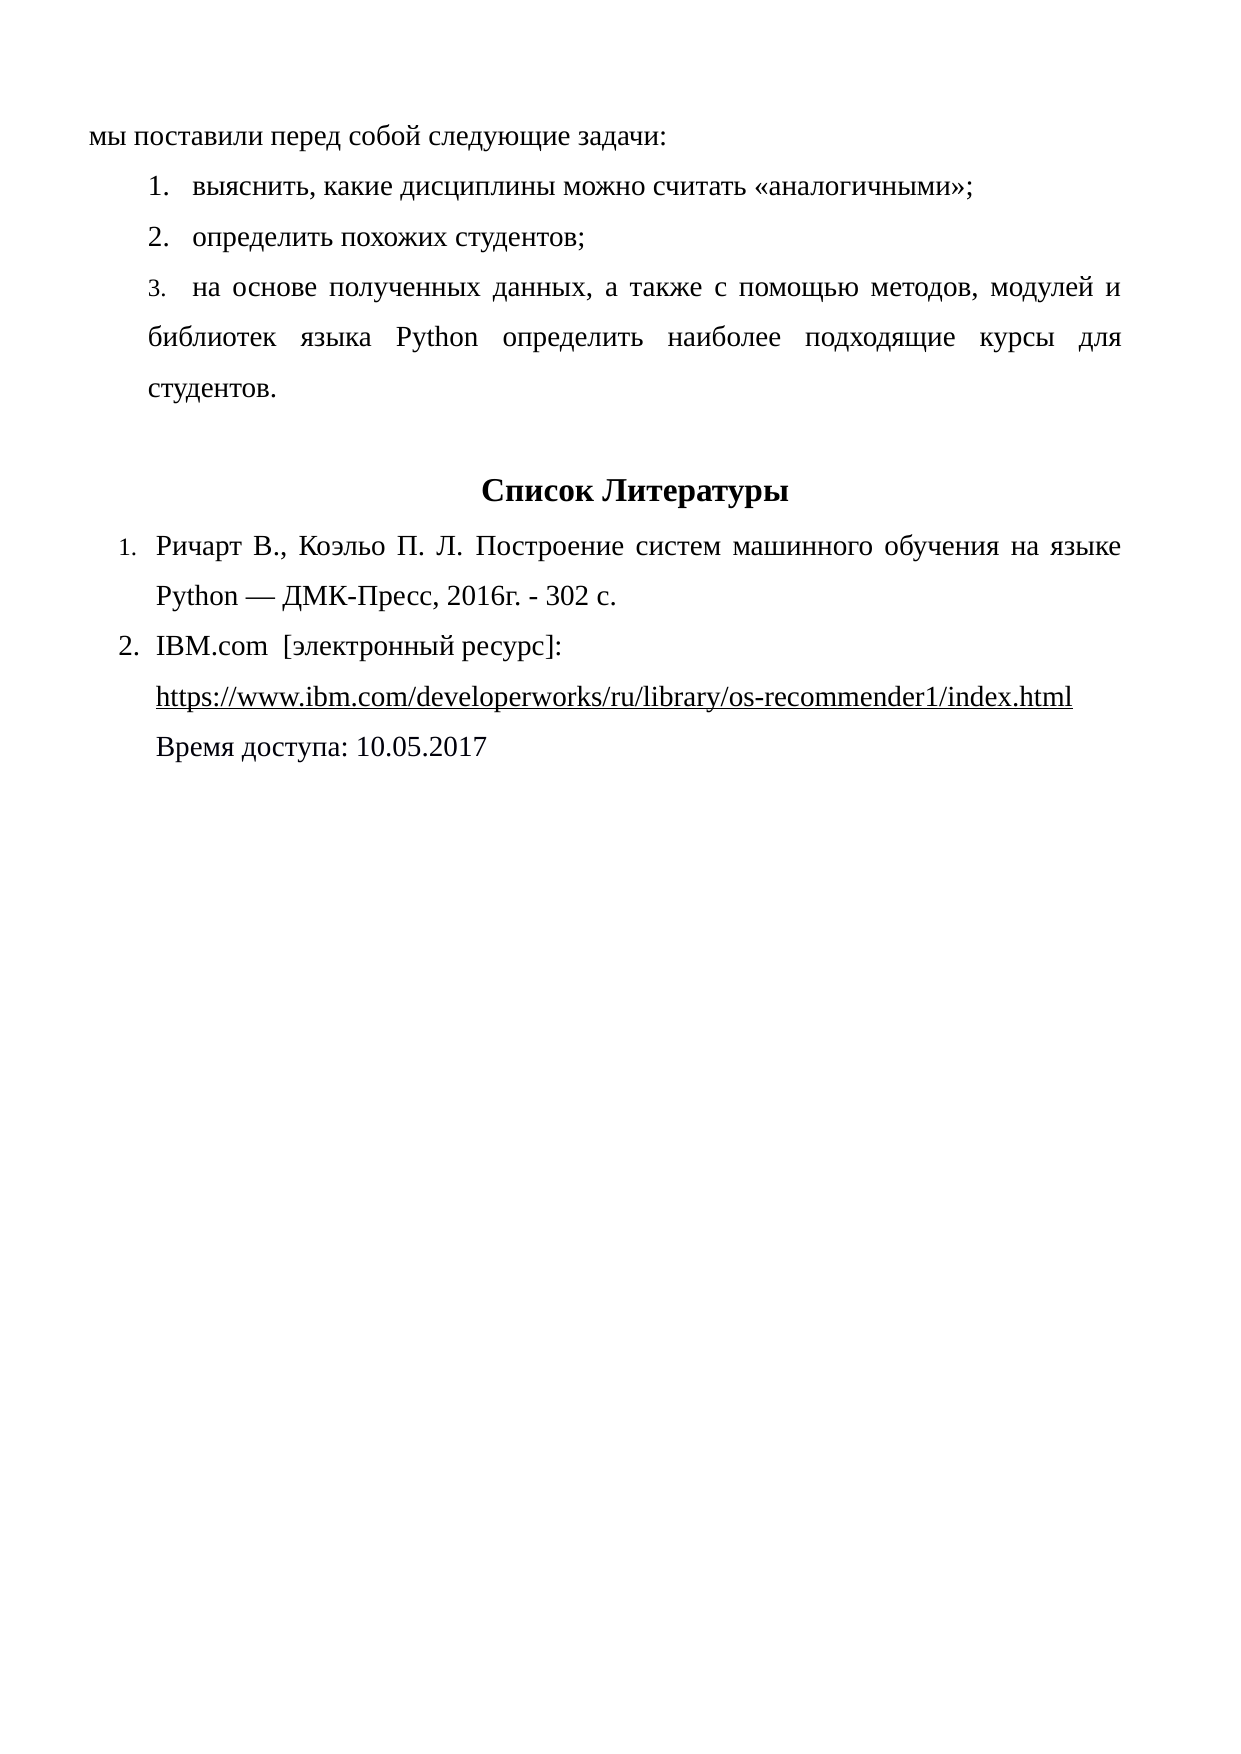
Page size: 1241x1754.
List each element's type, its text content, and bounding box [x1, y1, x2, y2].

list Ричарт В., Коэльо П. Л. Построение систем машинного обучения на языке Python — ДМК-Пресс, 2016г. - 302 с. [118, 528, 1122, 612]
list IBM.com [электронный ресурс]: [118, 628, 1122, 662]
list определить похожих студентов; [148, 219, 1122, 252]
list Список Литературы [148, 470, 1122, 509]
list Время доступа: 10.05.2017 [118, 729, 1122, 763]
list https://www.ibm.com/developerworks/ru/library/os-recommender1/index.html [118, 679, 1122, 712]
list на основе полученных данных, а также с помощью методов, модулей и библиотек языка Python определить наиболее подходящие курсы для студентов. [148, 269, 1122, 403]
list выяснить, какие дисциплины можно считать «аналогичными»; [148, 168, 1122, 202]
text мы поставили перед собой следующие задачи: [88, 118, 1122, 152]
